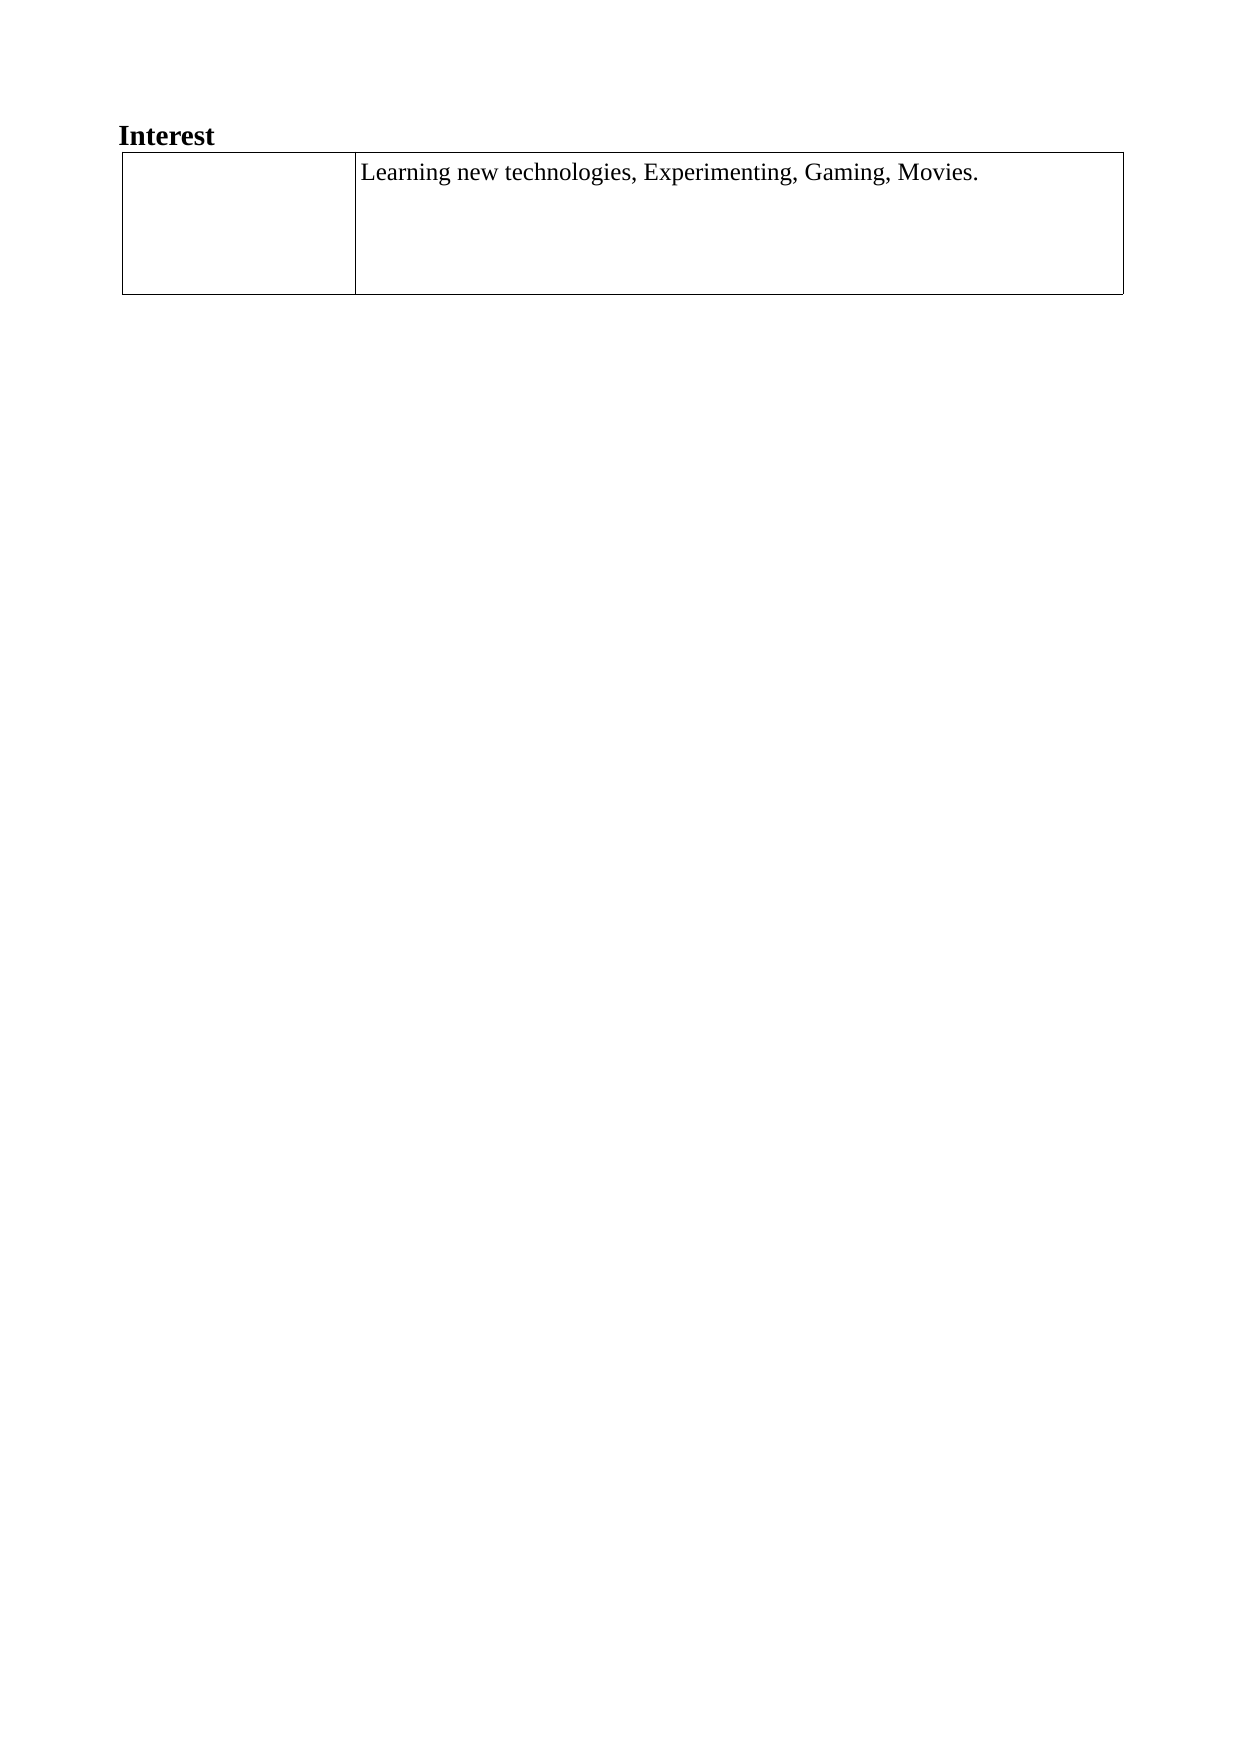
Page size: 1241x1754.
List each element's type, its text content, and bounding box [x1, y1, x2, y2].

table_header Learning new technologies, Experimenting, Gaming, Movies. [356, 153, 1123, 294]
text Interest [118, 118, 1122, 152]
table_header [123, 153, 355, 294]
